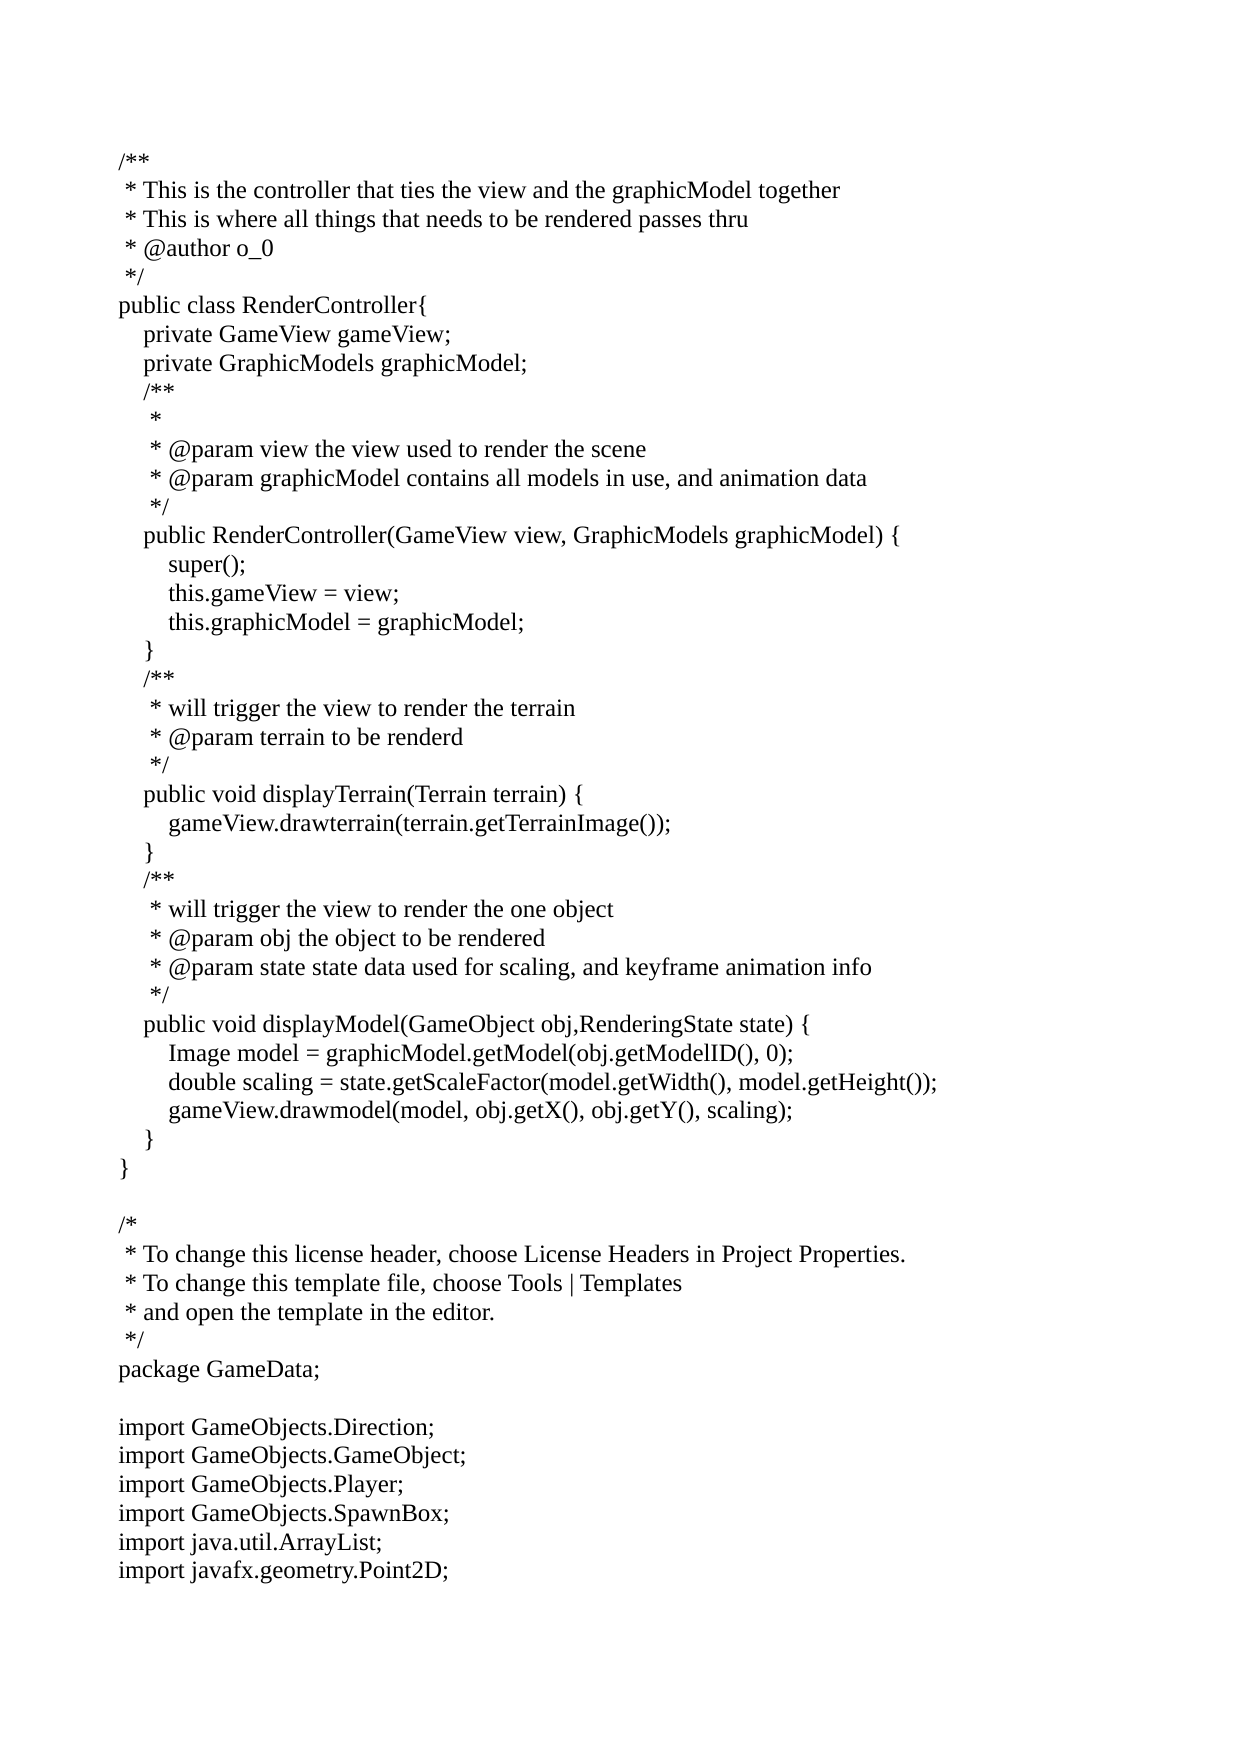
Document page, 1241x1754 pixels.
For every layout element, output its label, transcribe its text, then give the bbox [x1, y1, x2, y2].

text * will trigger the view to render the terrain [118, 693, 1122, 722]
text /* [118, 1211, 1122, 1239]
text * @param state state data used for scaling, and keyframe animation info [118, 952, 1122, 981]
text } [118, 1153, 1122, 1182]
text * [118, 406, 1122, 434]
text */ [118, 751, 1122, 779]
text * This is where all things that needs to be rendered passes thru [118, 204, 1122, 233]
text import GameObjects.Direction; [118, 1412, 1122, 1441]
text public void displayTerrain(Terrain terrain) { [118, 779, 1122, 808]
text } [118, 1124, 1122, 1153]
text * This is the controller that ties the view and the graphicModel together [118, 176, 1122, 204]
text * To change this license header, choose License Headers in Project Properties. [118, 1239, 1122, 1268]
text } [118, 636, 1122, 664]
text this.gameView = view; [118, 578, 1122, 607]
text import GameObjects.SpawnBox; [118, 1498, 1122, 1527]
text * @author o_0 [118, 233, 1122, 262]
text /** [118, 147, 1122, 176]
text * will trigger the view to render the one object [118, 894, 1122, 923]
text private GraphicModels graphicModel; [118, 348, 1122, 377]
text import GameObjects.GameObject; [118, 1441, 1122, 1469]
text * @param obj the object to be rendered [118, 923, 1122, 952]
text * @param terrain to be renderd [118, 722, 1122, 751]
text * @param view the view used to render the scene [118, 434, 1122, 463]
text this.graphicModel = graphicModel; [118, 607, 1122, 636]
text public class RenderController{ [118, 291, 1122, 319]
text */ [118, 262, 1122, 291]
text public void displayModel(GameObject obj,RenderingState state) { [118, 1009, 1122, 1038]
text /** [118, 664, 1122, 693]
text double scaling = state.getScaleFactor(model.getWidth(), model.getHeight()); [118, 1067, 1122, 1096]
text super(); [118, 549, 1122, 578]
text * and open the template in the editor. [118, 1297, 1122, 1326]
text gameView.drawmodel(model, obj.getX(), obj.getY(), scaling); [118, 1096, 1122, 1124]
text /** [118, 866, 1122, 894]
text import javafx.geometry.Point2D; [118, 1556, 1122, 1584]
text } [118, 837, 1122, 866]
text import GameObjects.Player; [118, 1469, 1122, 1498]
text */ [118, 1326, 1122, 1354]
text * To change this template file, choose Tools | Templates [118, 1268, 1122, 1297]
text gameView.drawterrain(terrain.getTerrainImage()); [118, 808, 1122, 837]
text * @param graphicModel contains all models in use, and animation data [118, 463, 1122, 492]
text import java.util.ArrayList; [118, 1527, 1122, 1556]
text /** [118, 377, 1122, 406]
text Image model = graphicModel.getModel(obj.getModelID(), 0); [118, 1038, 1122, 1067]
text package GameData; [118, 1354, 1122, 1383]
text */ [118, 981, 1122, 1009]
text private GameView gameView; [118, 319, 1122, 348]
text public RenderController(GameView view, GraphicModels graphicModel) { [118, 521, 1122, 549]
text */ [118, 492, 1122, 521]
